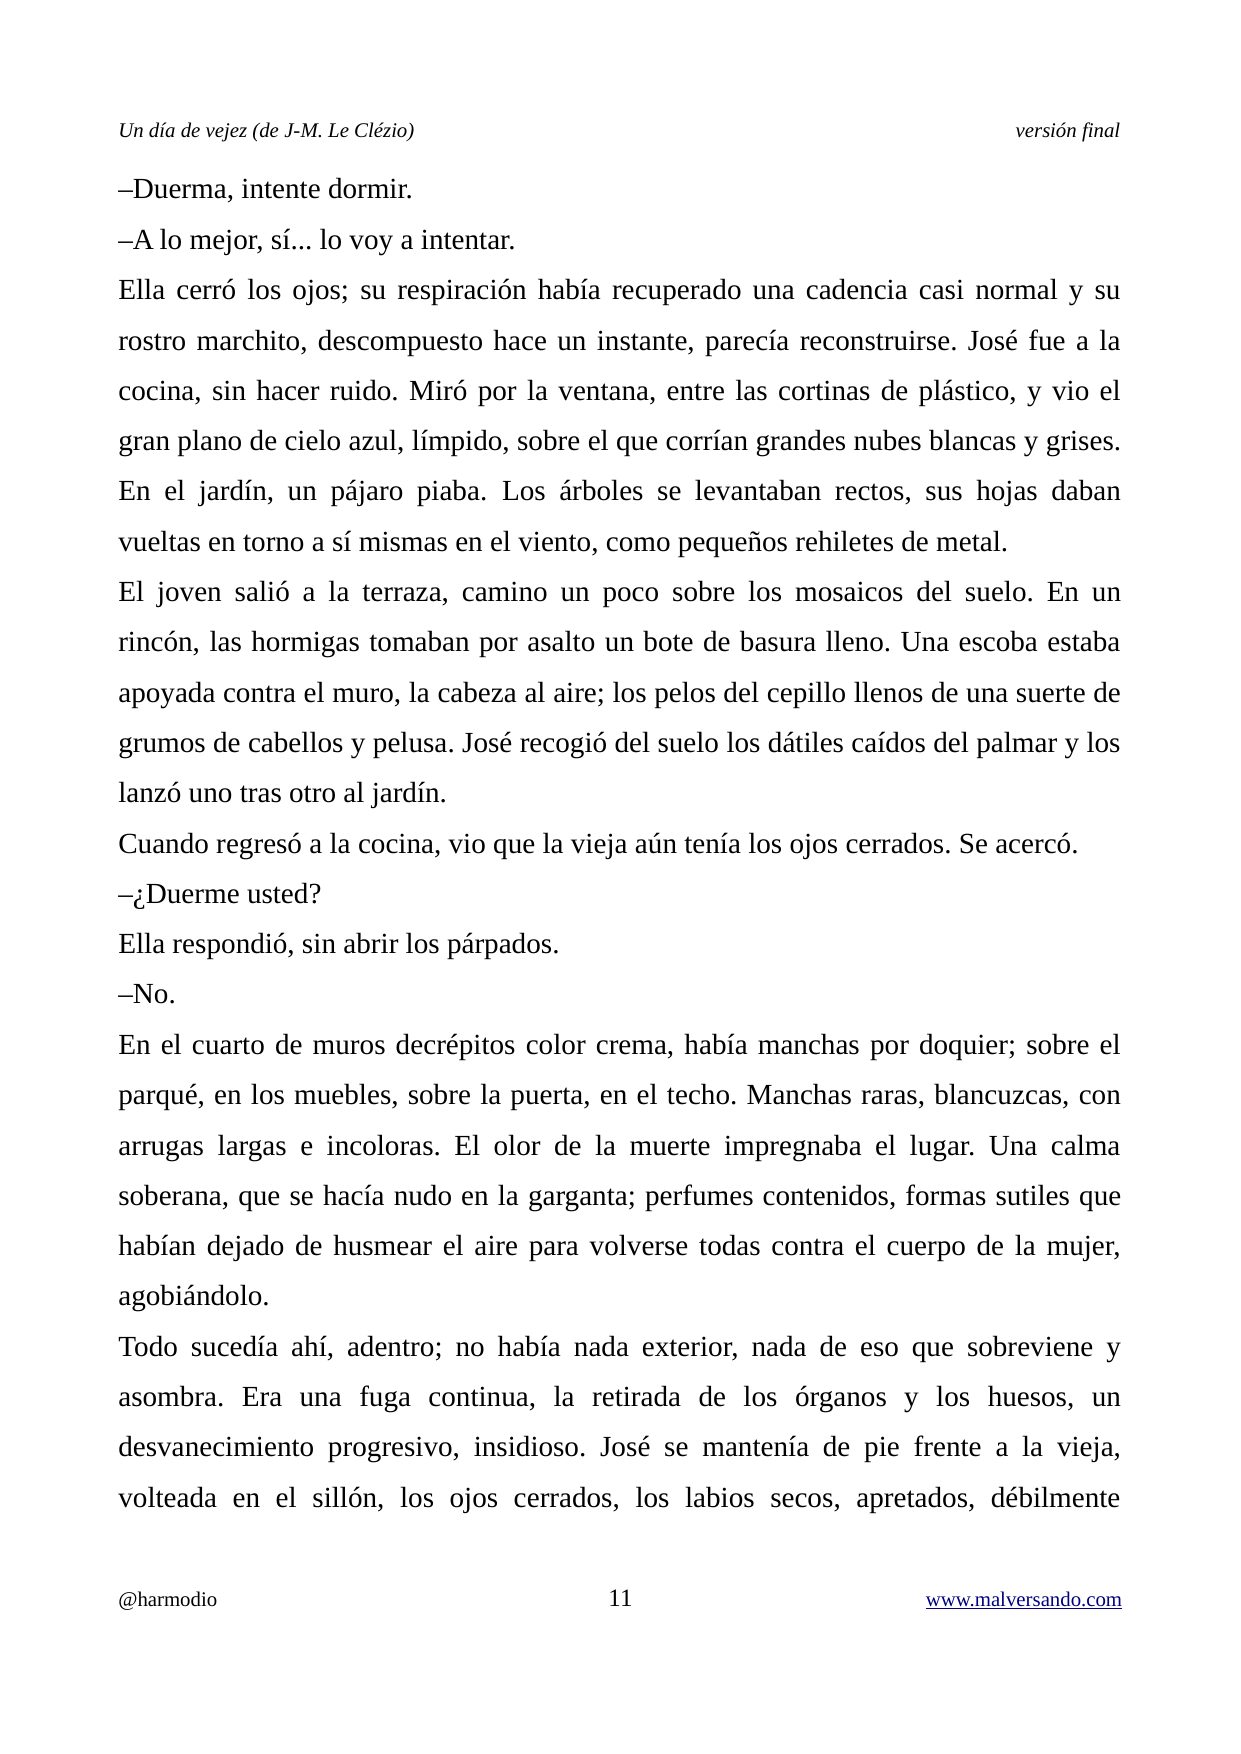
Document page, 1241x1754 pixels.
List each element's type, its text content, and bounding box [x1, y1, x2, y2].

text –No. [118, 977, 1122, 1010]
text Todo sucedía ahí, adentro; no había nada exterior, nada de eso que sobreviene y asombra. Era una fuga continua, la retirada de los órganos y los huesos, un desvanecimiento progresivo, insidioso. José se mantenía de pie frente a la vieja, volteada en el sillón, los ojos cerrados, los labios secos, apretados, débilmente [118, 1329, 1122, 1513]
text Ella cerró los ojos; su respiración había recuperado una cadencia casi normal y su rostro marchito, descompuesto hace un instante, parecía reconstruirse. José fue a la cocina, sin hacer ruido. Miró por la ventana, entre las cortinas de plástico, y vio el gran plano de cielo azul, límpido, sobre el que corrían grandes nubes blancas y grises. En el jardín, un pájaro piaba. Los árboles se levantaban rectos, sus hojas daban vueltas en torno a sí mismas en el viento, como pequeños rehiletes de metal. [118, 272, 1122, 557]
text El joven salió a la terraza, camino un poco sobre los mosaicos del suelo. En un rincón, las hormigas tomaban por asalto un bote de basura lleno. Una escoba estaba apoyada contra el muro, la cabeza al aire; los pelos del cepillo llenos de una suerte de grumos de cabellos y pelusa. José recogió del suelo los dátiles caídos del palmar y los lanzó uno tras otro al jardín. [118, 574, 1122, 809]
text –Duerma, intente dormir. [118, 172, 1122, 205]
text Cuando regresó a la cocina, vio que la vieja aún tenía los ojos cerrados. Se acercó. [118, 826, 1122, 859]
text –¿Duerme usted? [118, 876, 1122, 909]
text –A lo mejor, sí... lo voy a intentar. [118, 222, 1122, 256]
text Ella respondió, sin abrir los párpados. [118, 926, 1122, 960]
text En el cuarto de muros decrépitos color crema, había manchas por doquier; sobre el parqué, en los muebles, sobre la puerta, en el techo. Manchas raras, blancuzcas, con arrugas largas e incoloras. El olor de la muerte impregnaba el lugar. Una calma soberana, que se hacía nudo en la garganta; perfumes contenidos, formas sutiles que habían dejado de husmear el aire para volverse todas contra el cuerpo de la mujer, agobiándolo. [118, 1027, 1122, 1312]
